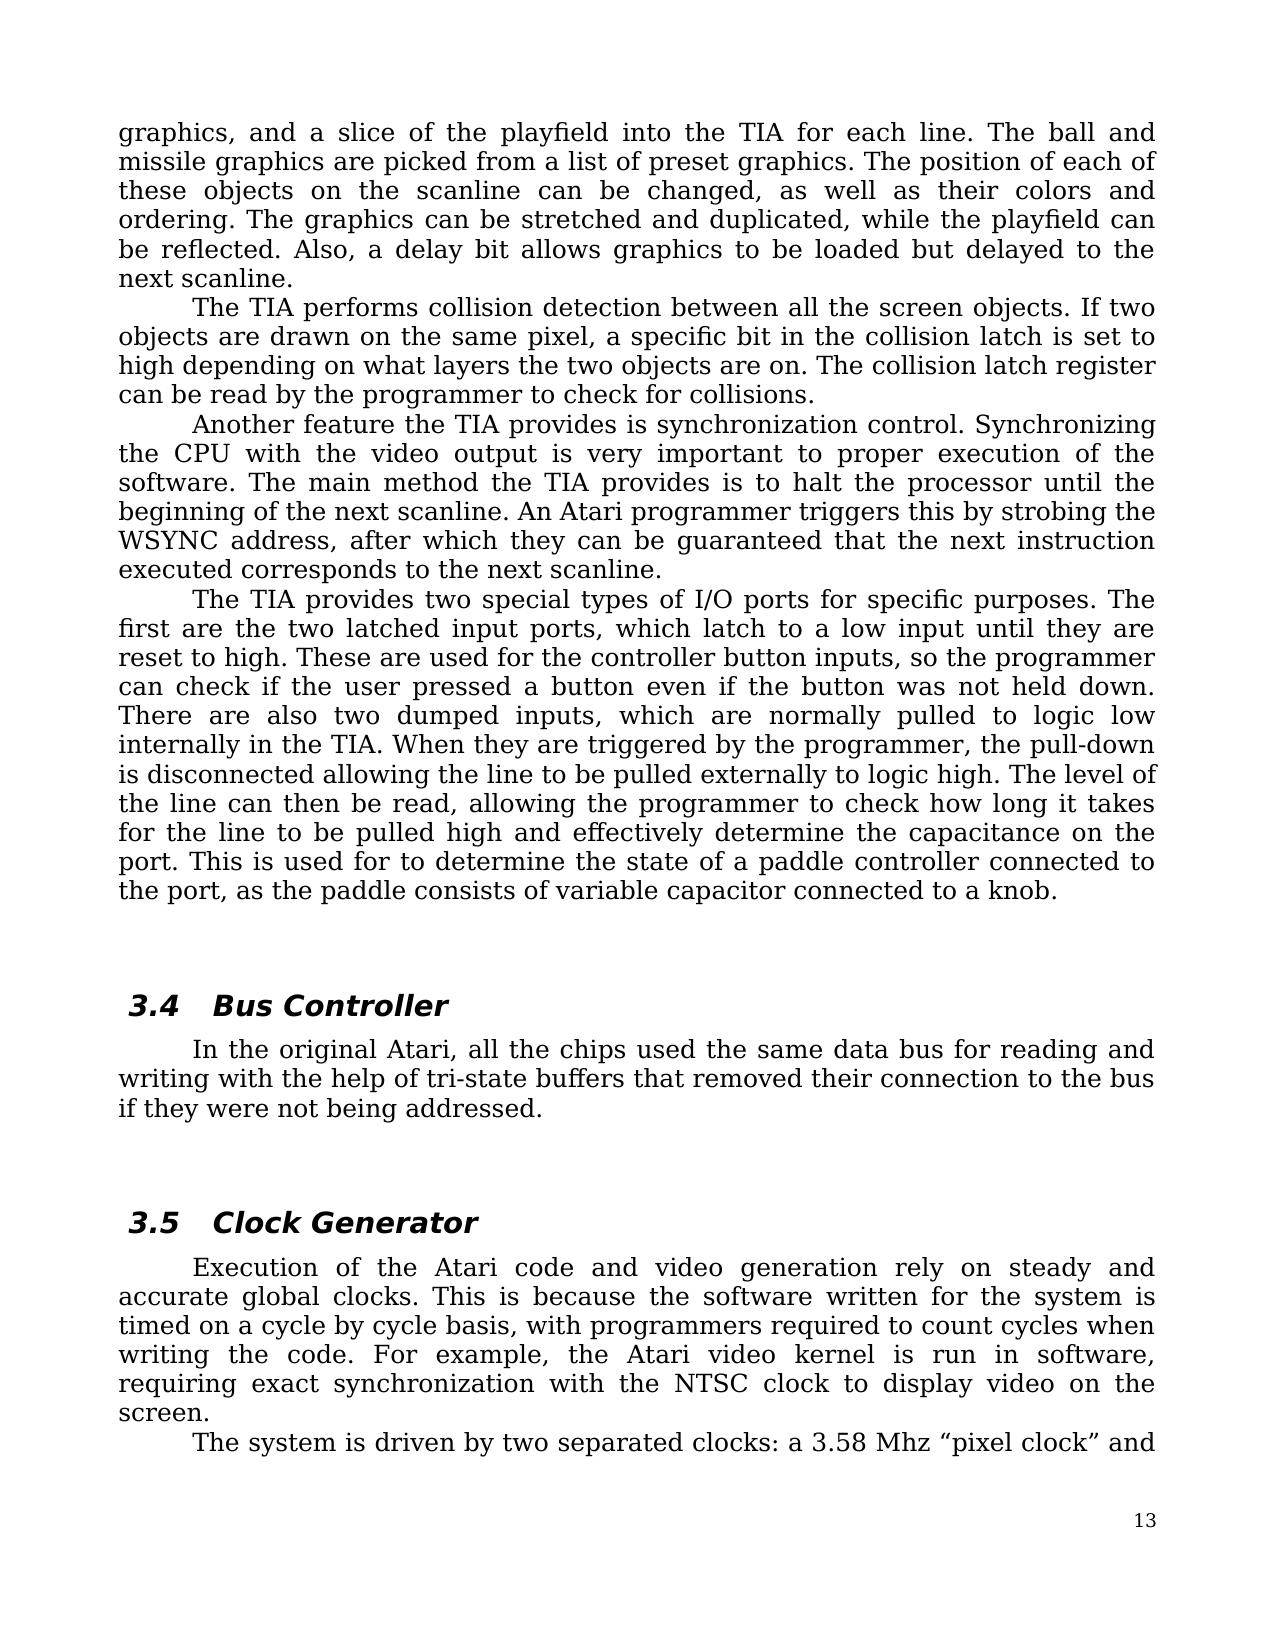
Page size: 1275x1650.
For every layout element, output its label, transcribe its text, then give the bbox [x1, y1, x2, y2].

text The TIA provides two special types of I/O ports for specific purposes. The first are the two latched input ports, which latch to a low input until they are reset to high. These are used for the controller button inputs, so the programmer can check if the user pressed a button even if the button was not held down. There are also two dumped inputs, which are normally pulled to logic low internally in the TIA. When they are triggered by the programmer, the pull-down is disconnected allowing the line to be pulled externally to logic high. The level of the line can then be read, allowing the programmer to check how long it takes for the line to be pulled high and effectively determine the capacitance on the port. This is used for to determine the state of a paddle controller connected to the port, as the paddle consists of variable capacitor connected to a knob. [118, 585, 1157, 906]
subtitle Bus Controller [118, 989, 1157, 1023]
text graphics, and a slice of the playfield into the TIA for each line. The ball and missile graphics are picked from a list of preset graphics. The position of each of these objects on the scanline can be changed, as well as their colors and ordering. The graphics can be stretched and duplicated, while the playfield can be reflected. Also, a delay bit allows graphics to be loaded but delayed to the next scanline. [118, 118, 1157, 293]
text Execution of the Atari code and video generation rely on steady and accurate global clocks. This is because the software written for the system is timed on a cycle by cycle basis, with programmers required to count cycles when writing the code. For example, the Atari video kernel is run in software, requiring exact synchronization with the NTSC clock to display video on the screen. [118, 1253, 1157, 1428]
text In the original Atari, all the chips used the same data bus for reading and writing with the help of tri-state buffers that removed their connection to the bus if they were not being addressed. [118, 1035, 1157, 1123]
text Another feature the TIA provides is synchronization control. Synchronizing the CPU with the video output is very important to proper execution of the software. The main method the TIA provides is to halt the processor until the beginning of the next scanline. An Atari programmer triggers this by strobing the WSYNC address, after which they can be guaranteed that the next instruction executed corresponds to the next scanline. [118, 410, 1157, 585]
subtitle Clock Generator [118, 1206, 1157, 1240]
text The TIA performs collision detection between all the screen objects. If two objects are drawn on the same pixel, a specific bit in the collision latch is set to high depending on what layers the two objects are on. The collision latch register can be read by the programmer to check for collisions. [118, 293, 1157, 410]
text The system is driven by two separated clocks: a 3.58 Mhz “pixel clock” and [118, 1428, 1157, 1457]
